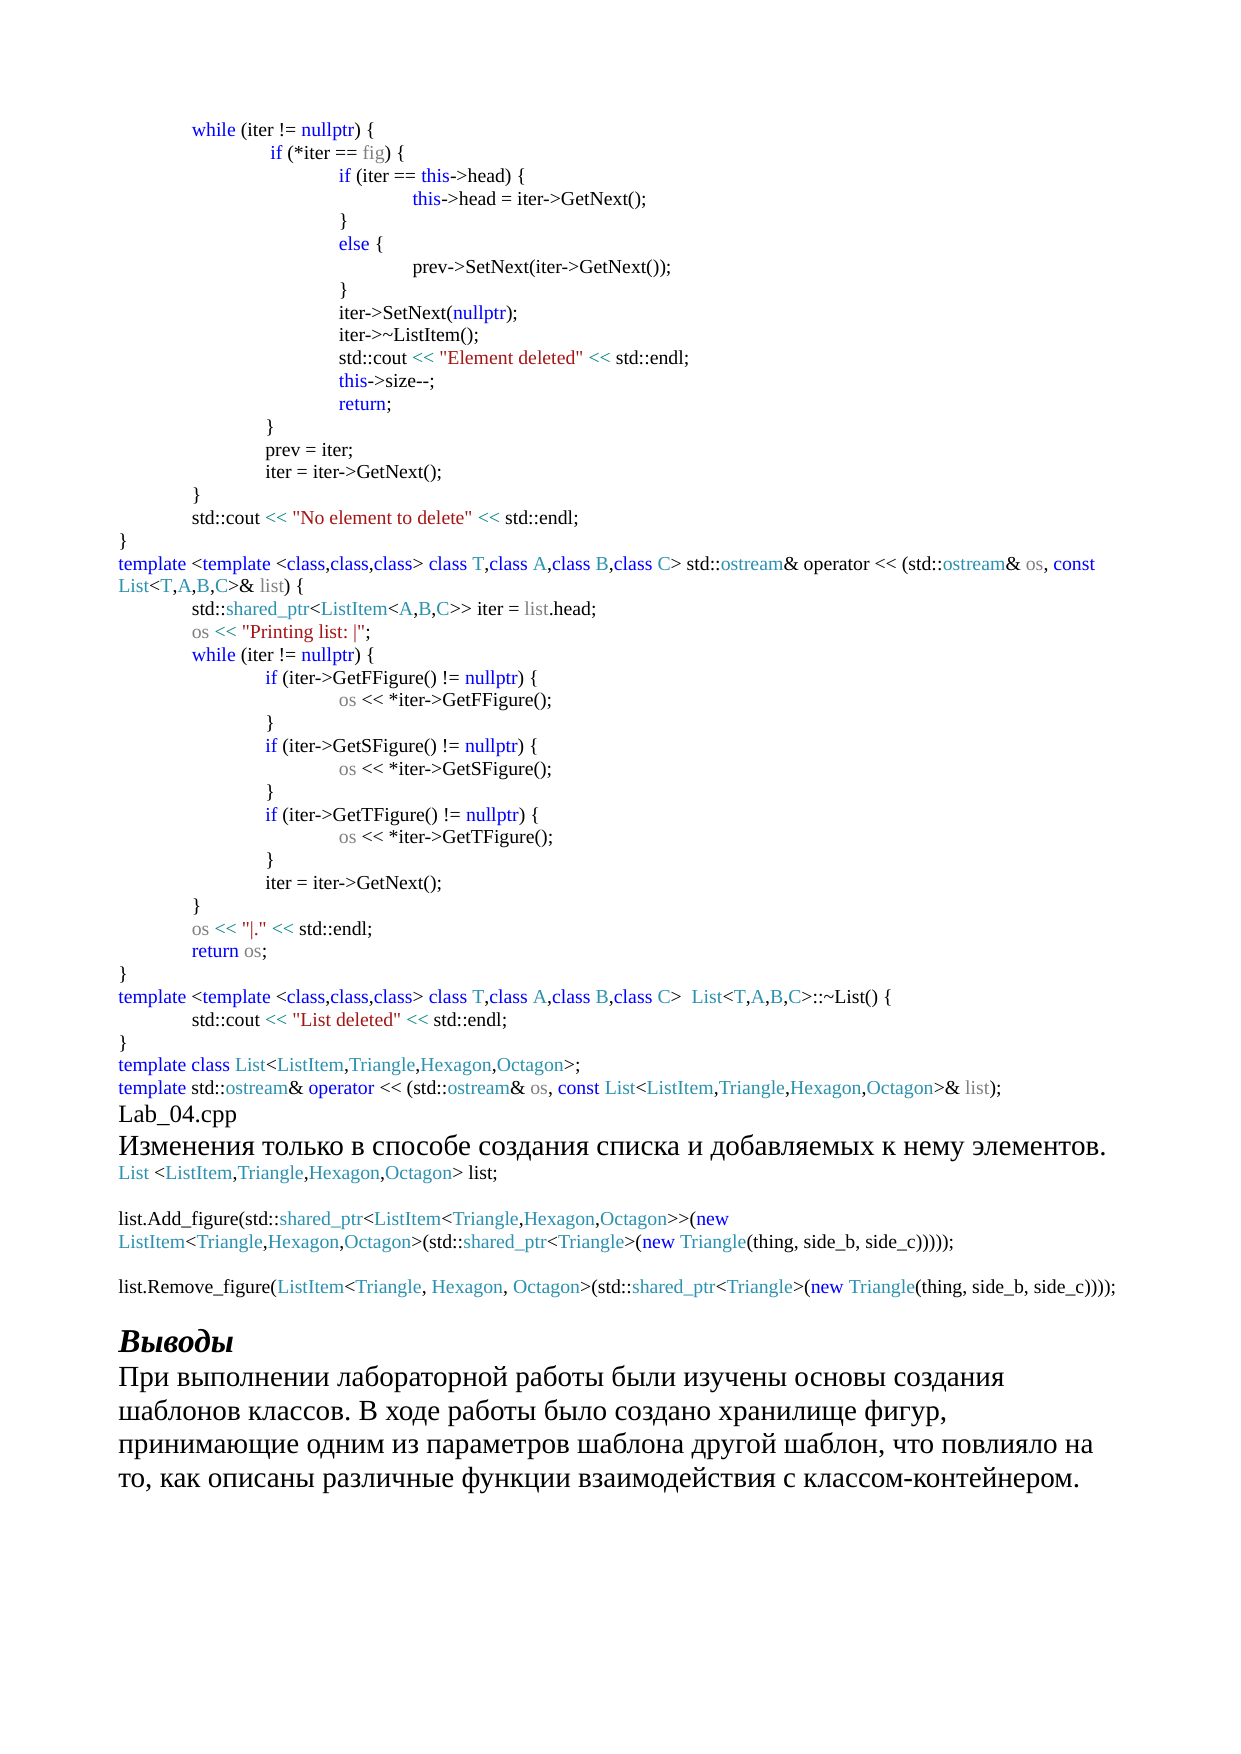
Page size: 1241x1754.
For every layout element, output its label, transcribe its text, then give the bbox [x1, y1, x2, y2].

text Изменения только в способе создания списка и добавляемых к нему элементов. [118, 1128, 1122, 1161]
text else { [118, 232, 1122, 255]
text iter->~ListItem(); [118, 323, 1122, 346]
text List <ListItem,Triangle,Hexagon,Octagon> list; [118, 1161, 1122, 1184]
text return; [118, 392, 1122, 415]
text } [118, 529, 1122, 552]
text if (iter->GetTFigure() != nullptr) { [118, 802, 1122, 825]
text std::cout << "No element to delete" << std::endl; [118, 506, 1122, 529]
text if (*iter == fig) { [118, 141, 1122, 164]
text os << *iter->GetTFigure(); [118, 825, 1122, 848]
text } [118, 415, 1122, 437]
text if (iter->GetFFigure() != nullptr) { [118, 666, 1122, 688]
text iter->SetNext(nullptr); [118, 301, 1122, 323]
text std::shared_ptr<ListItem<A,B,C>> iter = list.head; [118, 597, 1122, 620]
text this->size--; [118, 369, 1122, 392]
text iter = iter->GetNext(); [118, 460, 1122, 483]
text os << "Printing list: |"; [118, 620, 1122, 643]
text list.Add_figure(std::shared_ptr<ListItem<Triangle,Hexagon,Octagon>>(new ListItem<Triangle,Hexagon,Octagon>(std::shared_ptr<Triangle>(new Triangle(thing, side_b, side_c))))); [118, 1207, 1122, 1253]
text std::cout << "List deleted" << std::endl; [118, 1008, 1122, 1031]
text std::cout << "Element deleted" << std::endl; [118, 346, 1122, 369]
text list.Remove_figure(ListItem<Triangle, Hexagon, Octagon>(std::shared_ptr<Triangle>(new Triangle(thing, side_b, side_c)))); [118, 1275, 1122, 1298]
text } [118, 962, 1122, 985]
text } [118, 209, 1122, 232]
text } [118, 894, 1122, 917]
text this->head = iter->GetNext(); [118, 187, 1122, 209]
text return os; [118, 939, 1122, 962]
text } [118, 483, 1122, 506]
text } [118, 780, 1122, 802]
text os << "|." << std::endl; [118, 917, 1122, 939]
text template <template <class,class,class> class T,class A,class B,class C> std::ostream& operator << (std::ostream& os, const List<T,A,B,C>& list) { [118, 552, 1122, 597]
text Lab_04.cpp [118, 1099, 1122, 1128]
text os << *iter->GetFFigure(); [118, 688, 1122, 711]
text template <template <class,class,class> class T,class A,class B,class C> List<T,A,B,C>::~List() { [118, 985, 1122, 1008]
text template std::ostream& operator << (std::ostream& os, const List<ListItem,Triangle,Hexagon,Octagon>& list); [118, 1076, 1122, 1099]
text while (iter != nullptr) { [118, 643, 1122, 666]
text template class List<ListItem,Triangle,Hexagon,Octagon>; [118, 1053, 1122, 1076]
text } [118, 1031, 1122, 1053]
text } [118, 278, 1122, 301]
text if (iter->GetSFigure() != nullptr) { [118, 734, 1122, 757]
text } [118, 711, 1122, 734]
text while (iter != nullptr) { [118, 118, 1122, 141]
text if (iter == this->head) { [118, 164, 1122, 187]
text } [118, 848, 1122, 871]
text os << *iter->GetSFigure(); [118, 757, 1122, 780]
text iter = iter->GetNext(); [118, 871, 1122, 894]
text prev = iter; [118, 437, 1122, 460]
text prev->SetNext(iter->GetNext()); [118, 255, 1122, 278]
text При выполнении лабораторной работы были изучены основы создания шаблонов классов. В ходе работы было создано хранилище фигур, принимающие одним из параметров шаблона другой шаблон, что повлияло на то, как описаны различные функции взаимодействия с классом-контейнером. [118, 1359, 1122, 1493]
text Выводы [118, 1321, 1122, 1359]
